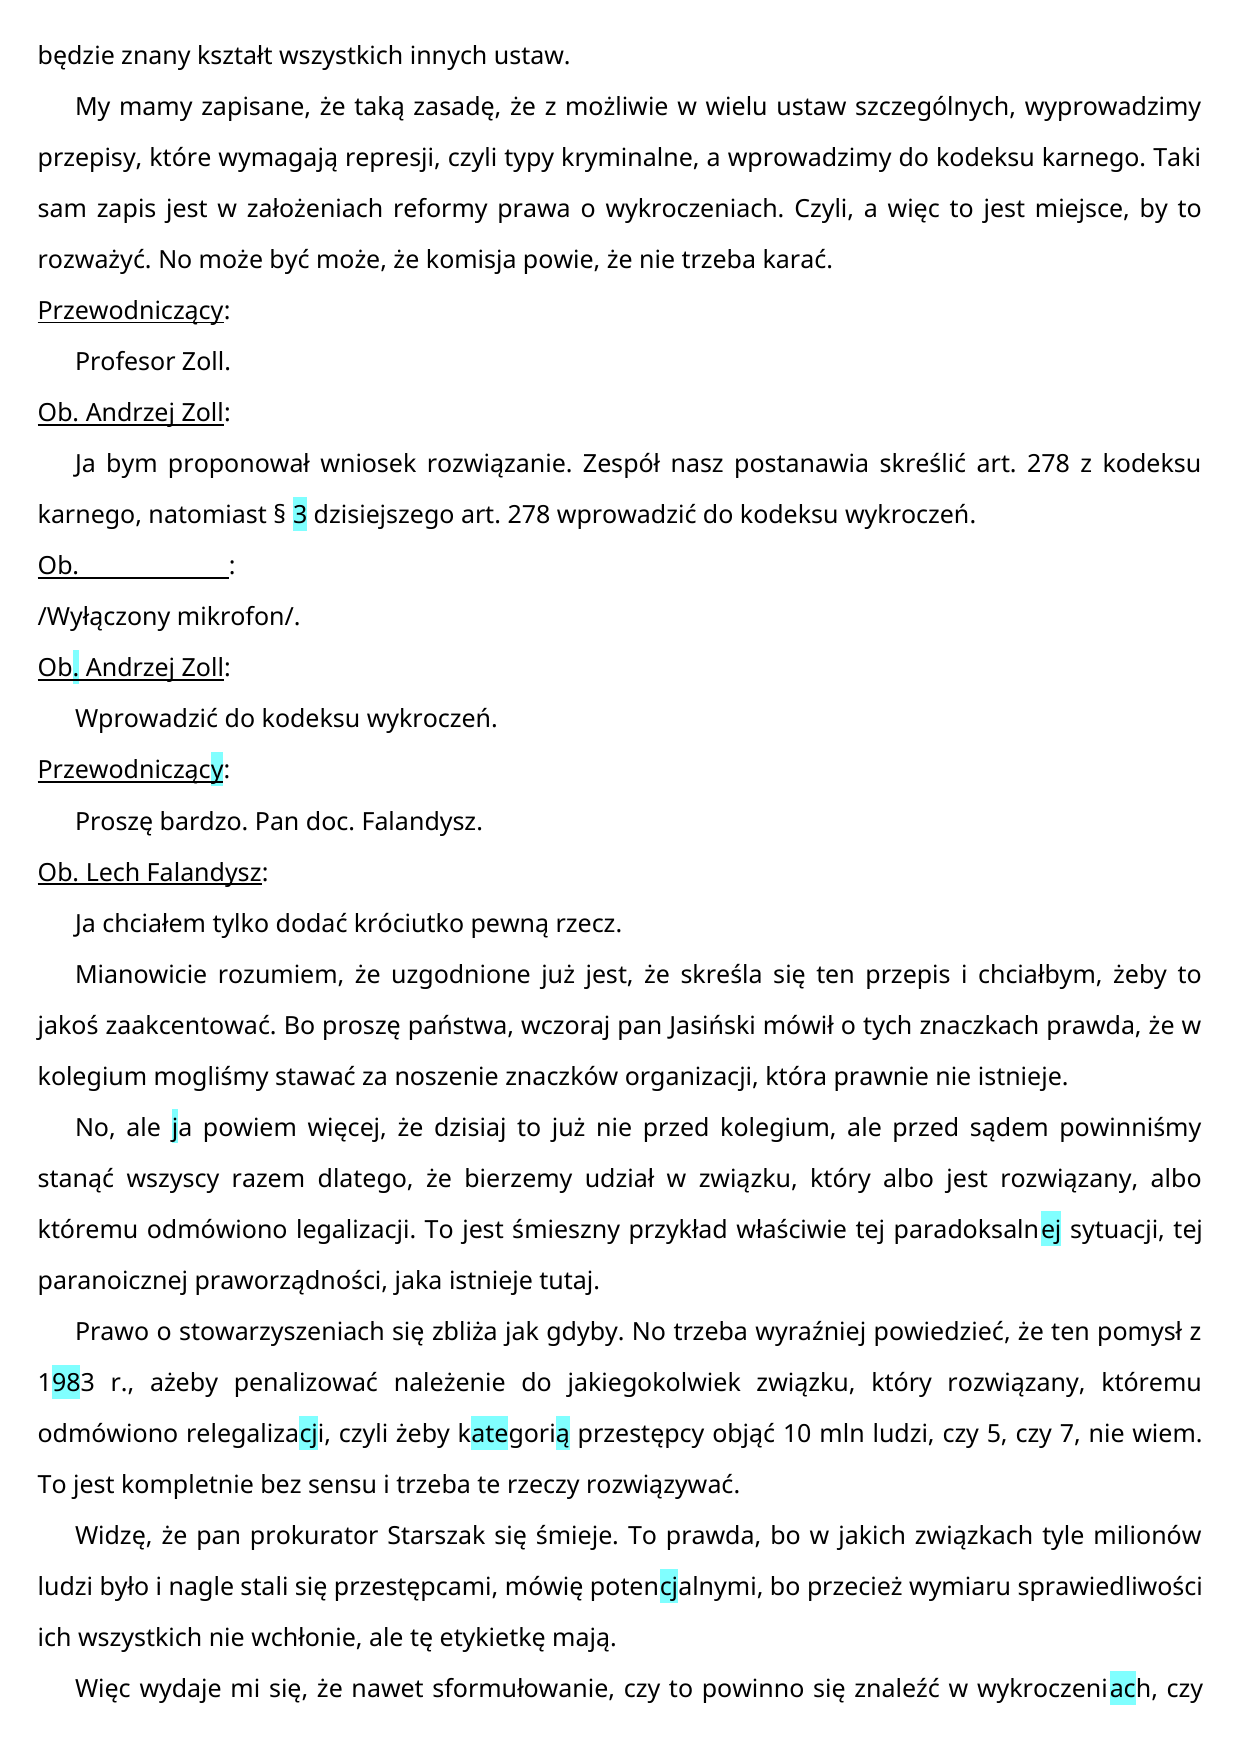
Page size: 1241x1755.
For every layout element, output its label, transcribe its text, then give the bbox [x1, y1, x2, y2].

text Ja chciałem tylko dodać króciutko pewną rzecz. [37, 905, 1203, 939]
text Ob. Lech Falandysz: [37, 854, 1203, 888]
text My mamy zapisane, że taką zasadę, że z możliwie w wielu ustaw szczególnych, wyprowadzimy przepisy, które wymagają represji, czyli typy kryminalne, a wprowadzimy do kodeksu karnego. Taki sam zapis jest w założeniach reformy prawa o wykroczeniach. Czyli, a więc to jest miejsce, by to rozważyć. No może być może, że komisja powie, że nie trzeba karać. [37, 88, 1203, 276]
text Ja bym proponował wniosek rozwiązanie. Zespół nasz postanawia skreślić art. 278 z kodeksu karnego, natomiast § 3 dzisiejszego art. 278 wprowadzić do kodeksu wykroczeń. [37, 446, 1203, 531]
text będzie znany kształt wszystkich innych ustaw. [37, 37, 1203, 72]
text /Wyłączony mikrofon/. [37, 599, 1203, 633]
text Ob. Andrzej Zoll: [37, 650, 1203, 684]
text Profesor Zoll. [37, 344, 1203, 378]
text Proszę bardzo. Pan doc. Falandysz. [37, 803, 1203, 837]
text Ob. Andrzej Zoll: [37, 395, 1203, 429]
text No, ale ja powiem więcej, że dzisiaj to już nie przed kolegium, ale przed sądem powinniśmy stanąć wszyscy razem dlatego, że bierzemy udział w związku, który albo jest rozwiązany, albo któremu odmówiono legalizacji. To jest śmieszny przykład właściwie tej paradoksalnej sytuacji, tej paranoicznej praworządności, jaka istnieje tutaj. [37, 1109, 1203, 1297]
text Przewodniczący: [37, 293, 1203, 327]
text Więc wydaje mi się, że nawet sformułowanie, czy to powinno się znaleźć w wykroczeniach, czy [37, 1671, 1203, 1705]
text Mianowicie rozumiem, że uzgodnione już jest, że skreśla się ten przepis i chciałbym, żeby to jakoś zaakcentować. Bo proszę państwa, wczoraj pan Jasiński mówił o tych znaczkach prawda, że w kolegium mogliśmy stawać za noszenie znaczków organizacji, która prawnie nie istnieje. [37, 956, 1203, 1092]
text Widzę, że pan prokurator Starszak się śmieje. To prawda, bo w jakich związkach tyle milionów ludzi było i nagle stali się przestępcami, mówię potencjalnymi, bo przecież wymiaru sprawiedliwości ich wszystkich nie wchłonie, ale tę etykietkę mają. [37, 1518, 1203, 1654]
text Ob. : [37, 548, 1203, 582]
text Prawo o stowarzyszeniach się zbliża jak gdyby. No trzeba wyraźniej powiedzieć, że ten pomysł z 1983 r., ażeby penalizować należenie do jakiegokolwiek związku, który rozwiązany, któremu odmówiono relegalizacji, czyli żeby kategorią przestępcy objąć 10 mln ludzi, czy 5, czy 7, nie wiem. To jest kompletnie bez sensu i trzeba te rzeczy rozwiązywać. [37, 1313, 1203, 1501]
text Wprowadzić do kodeksu wykroczeń. [37, 701, 1203, 735]
text Przewodniczący: [37, 752, 1203, 786]
